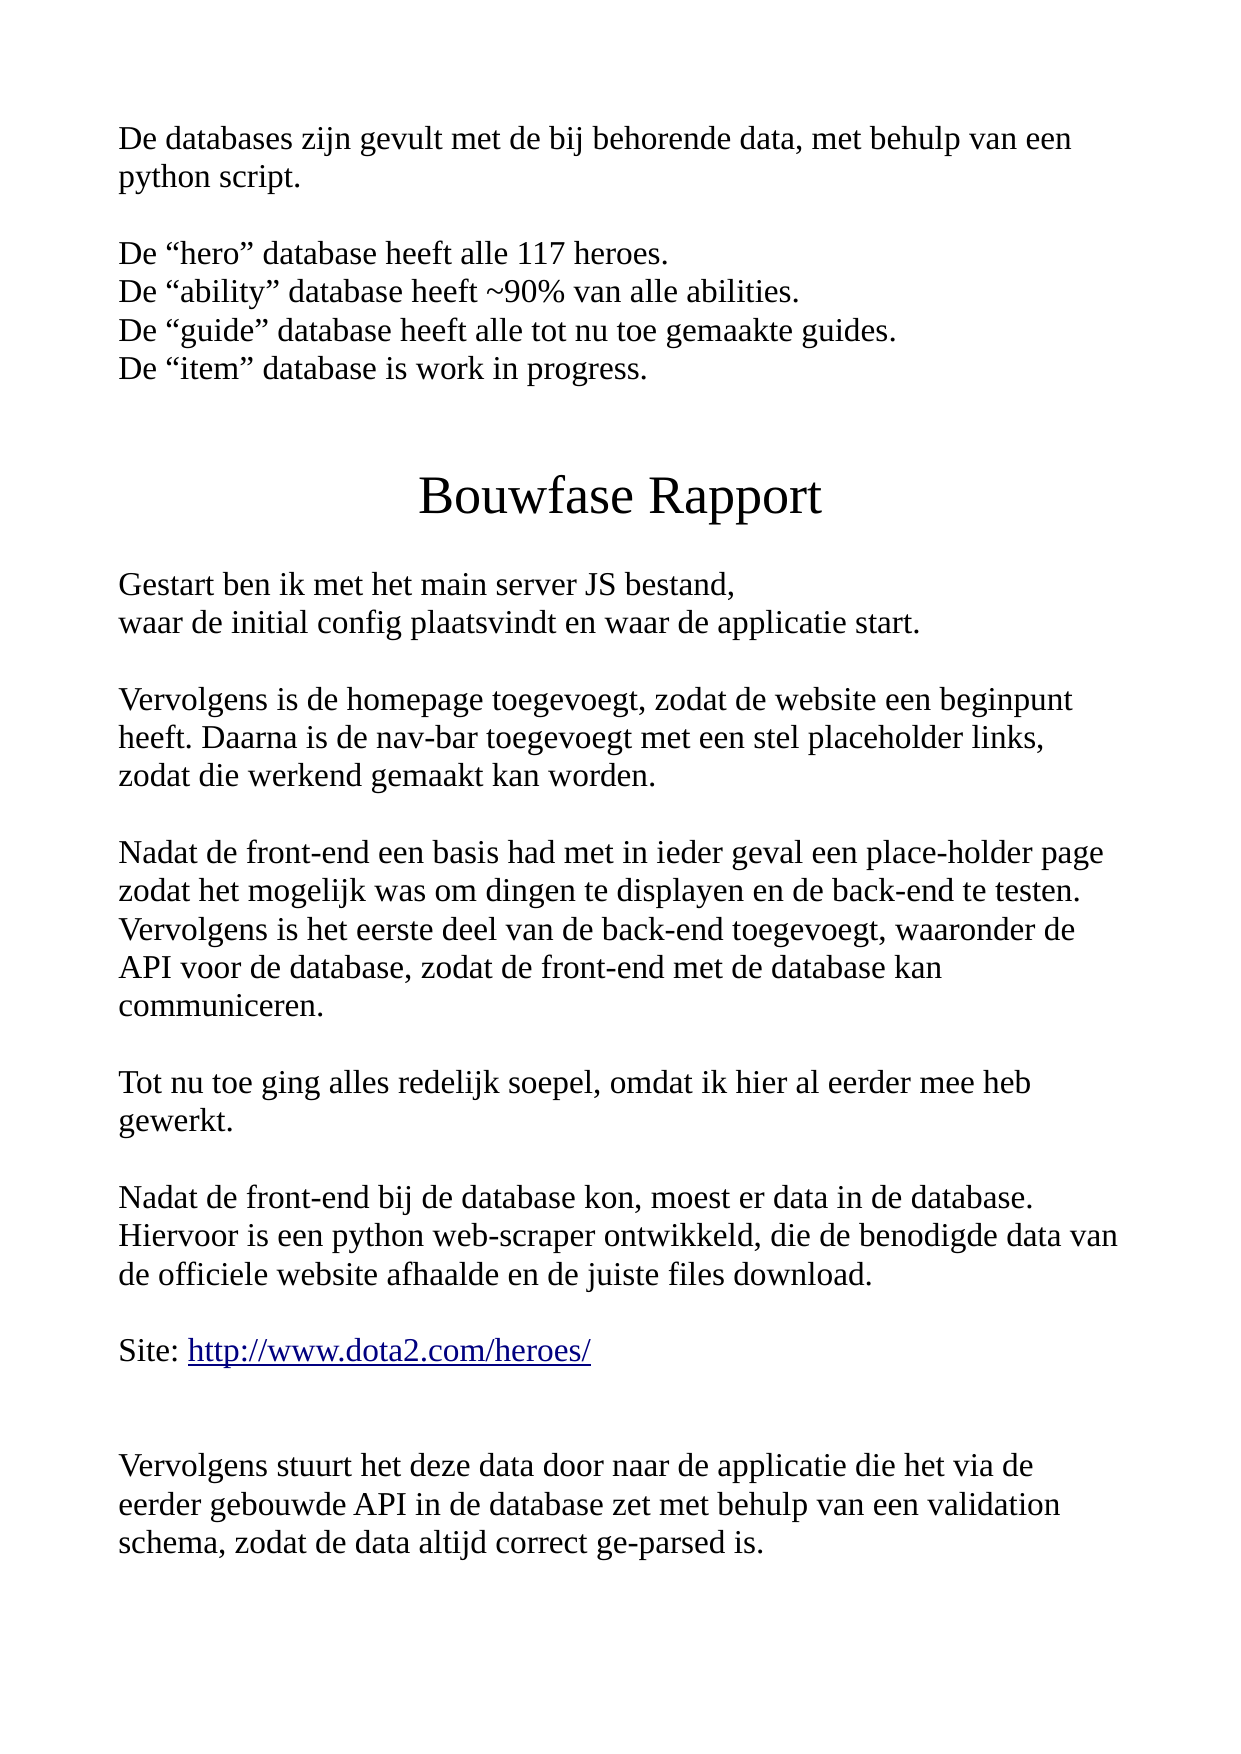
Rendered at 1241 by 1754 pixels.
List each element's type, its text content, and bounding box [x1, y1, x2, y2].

text De “hero” database heeft alle 117 heroes. [118, 233, 1122, 271]
text Nadat de front-end bij de database kon, moest er data in de database. [118, 1177, 1122, 1215]
text Bouwfase Rapport [118, 463, 1122, 525]
text Vervolgens is de homepage toegevoegt, zodat de website een beginpunt heeft. Daarna is de nav-bar toegevoegt met een stel placeholder links, zodat die werkend gemaakt kan worden. [118, 679, 1122, 794]
text waar de initial config plaatsvindt en waar de applicatie start. [118, 602, 1122, 640]
text Hiervoor is een python web-scraper ontwikkeld, die de benodigde data van de officiele website afhaalde en de juiste files download. [118, 1215, 1122, 1292]
text De databases zijn gevult met de bij behorende data, met behulp van een python script. [118, 118, 1122, 195]
text De “ability” database heeft ~90% van alle abilities. [118, 271, 1122, 310]
text De “item” database is work in progress. [118, 348, 1122, 386]
text Gestart ben ik met het main server JS bestand, [118, 564, 1122, 602]
text Site: http://www.dota2.com/heroes/ [118, 1330, 1122, 1369]
text Tot nu toe ging alles redelijk soepel, omdat ik hier al eerder mee heb gewerkt. [118, 1062, 1122, 1139]
text Vervolgens stuurt het deze data door naar de applicatie die het via de eerder gebouwde API in de database zet met behulp van een validation schema, zodat de data altijd correct ge-parsed is. [118, 1445, 1122, 1560]
text Nadat de front-end een basis had met in ieder geval een place-holder page zodat het mogelijk was om dingen te displayen en de back-end te testen. [118, 832, 1122, 909]
text Vervolgens is het eerste deel van de back-end toegevoegt, waaronder de API voor de database, zodat de front-end met de database kan communiceren. [118, 909, 1122, 1024]
text De “guide” database heeft alle tot nu toe gemaakte guides. [118, 310, 1122, 348]
